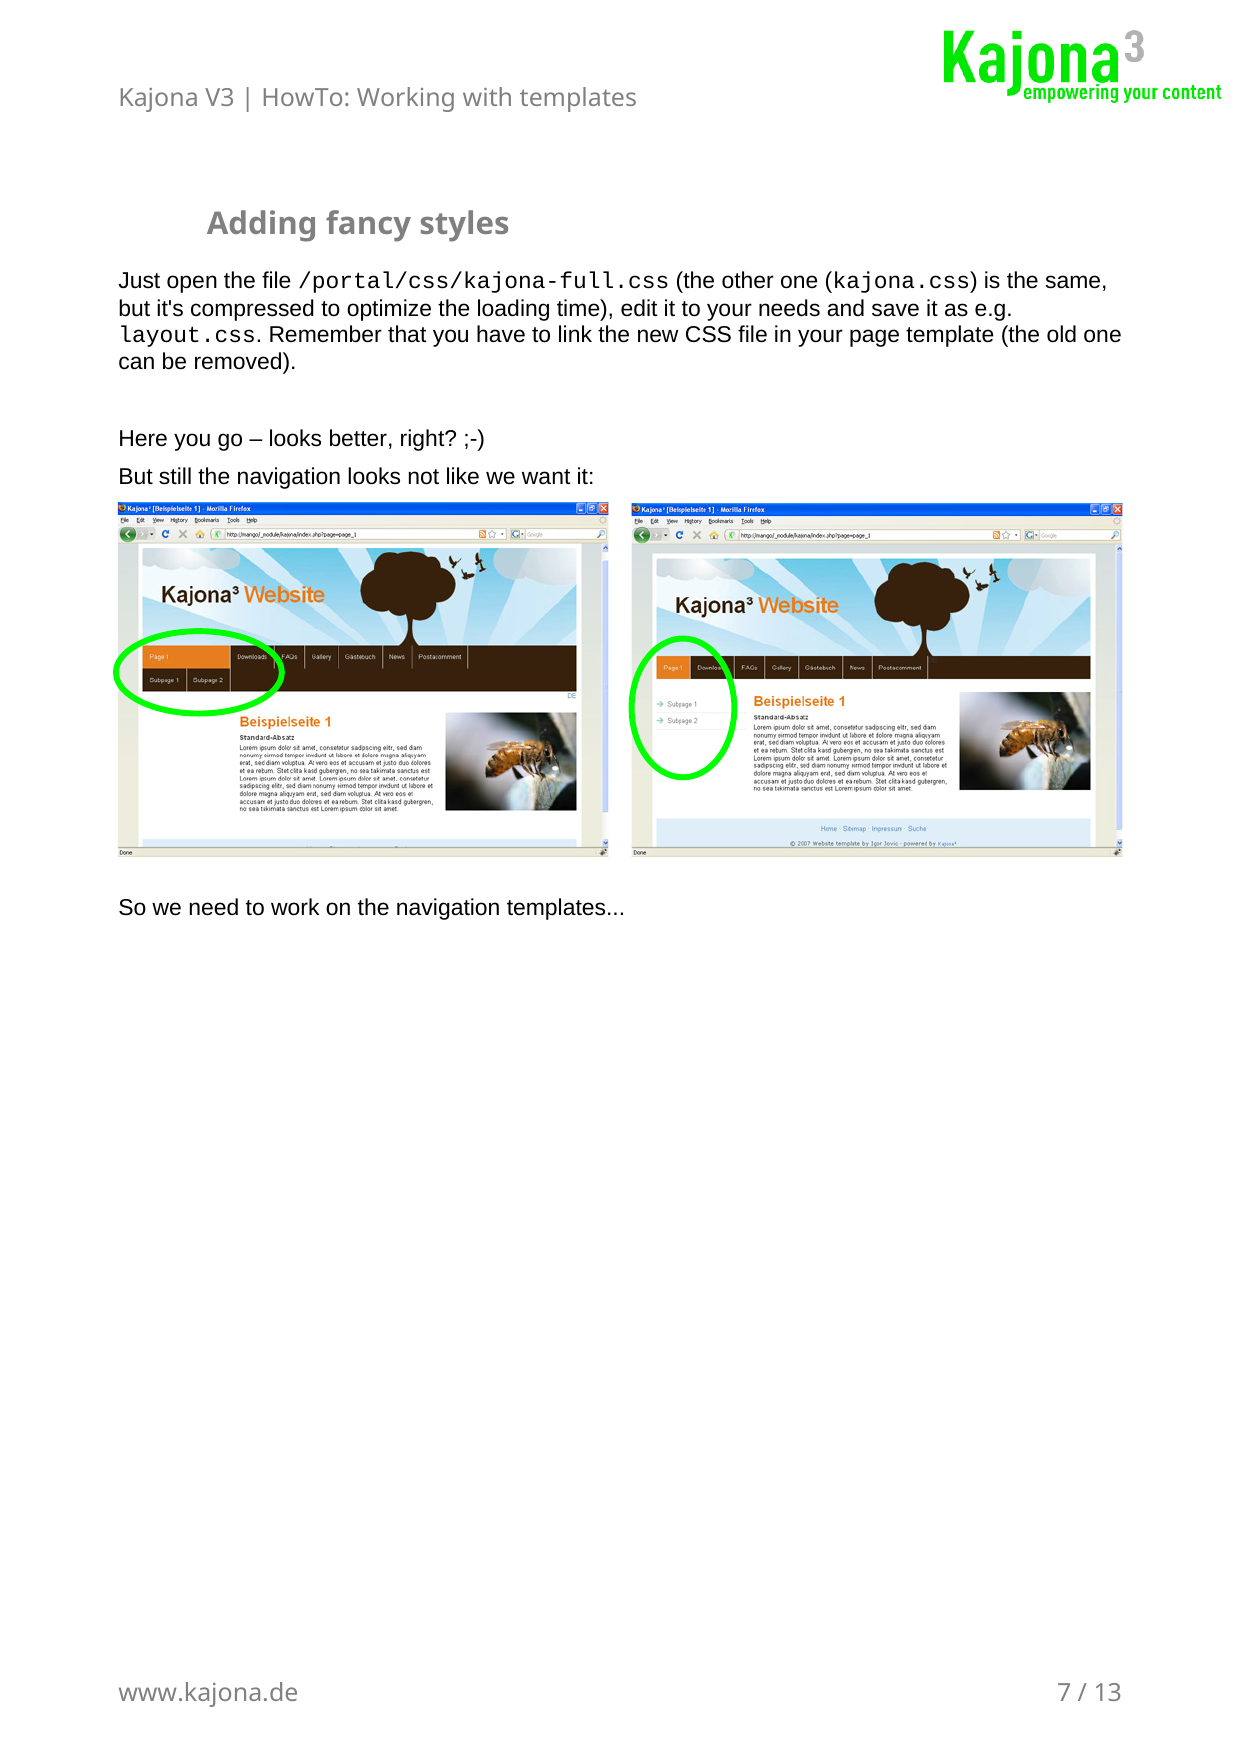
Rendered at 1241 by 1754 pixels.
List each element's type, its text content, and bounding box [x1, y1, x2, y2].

text But still the navigation looks not like we want it: [118, 463, 1122, 489]
picture [120, 635, 278, 710]
text Here you go – looks better, right? ;-) [118, 425, 1122, 451]
picture [944, 30, 1221, 103]
subtitle Adding fancy styles [118, 201, 1122, 244]
picture [631, 503, 1123, 857]
picture [117, 502, 609, 857]
text Just open the file /portal/css/kajona-full.css (the other one (kajona.css) is the same, but it's compressed to optimize the loading time), edit it to your needs and save it as e.g. layout.css. Remember that you have to link the new CSS file in your page template (the old one can be removed). [118, 268, 1122, 374]
text So we need to work on the navigation templates... [118, 895, 1122, 921]
picture [635, 642, 731, 774]
